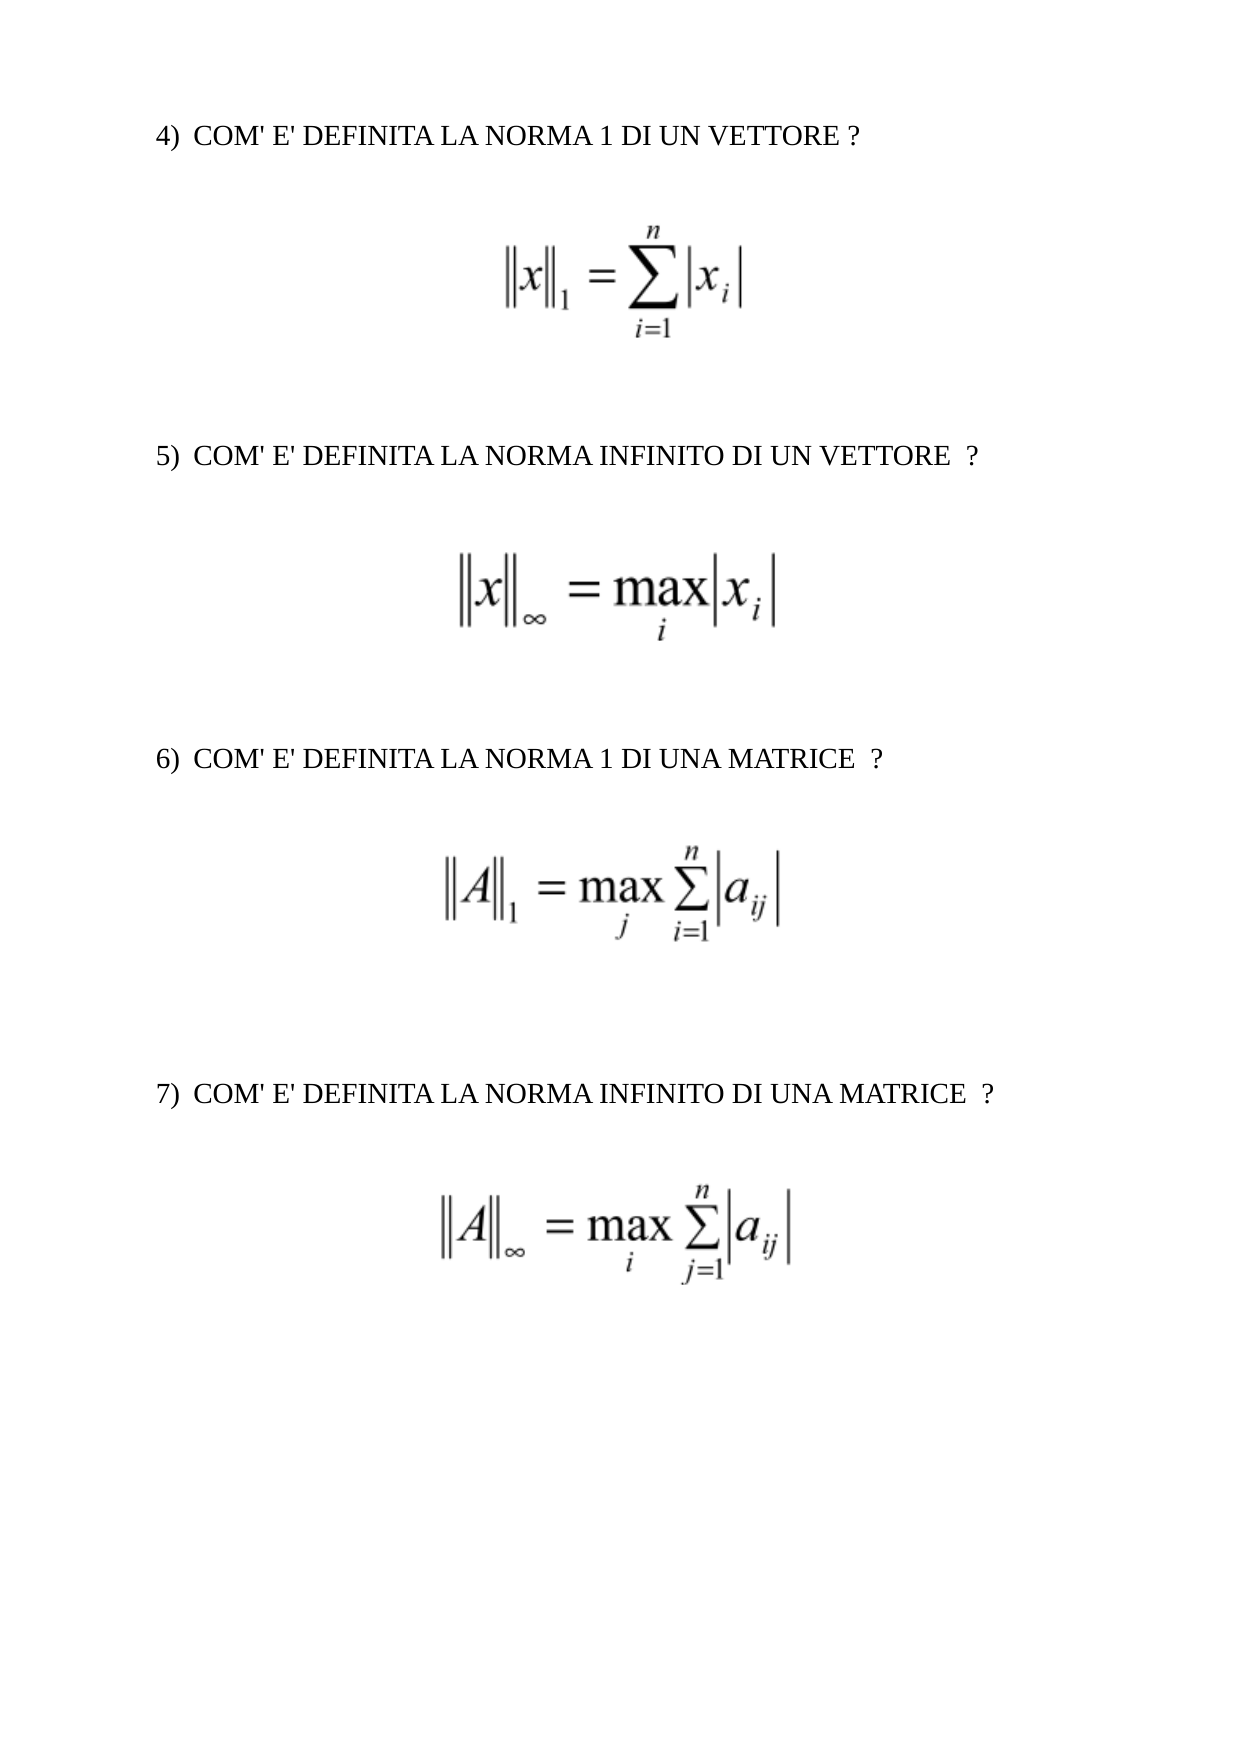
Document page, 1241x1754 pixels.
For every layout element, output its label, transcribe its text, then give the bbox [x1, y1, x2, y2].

list COM' E' DEFINITA LA NORMA INFINITO DI UNA MATRICE ? [156, 1076, 1122, 1109]
list COM' E' DEFINITA LA NORMA 1 DI UNA MATRICE ? [156, 741, 1122, 775]
list COM' E' DEFINITA LA NORMA INFINITO DI UN VETTORE ? [156, 438, 1122, 472]
list COM' E' DEFINITA LA NORMA 1 DI UN VETTORE ? [156, 118, 1122, 152]
